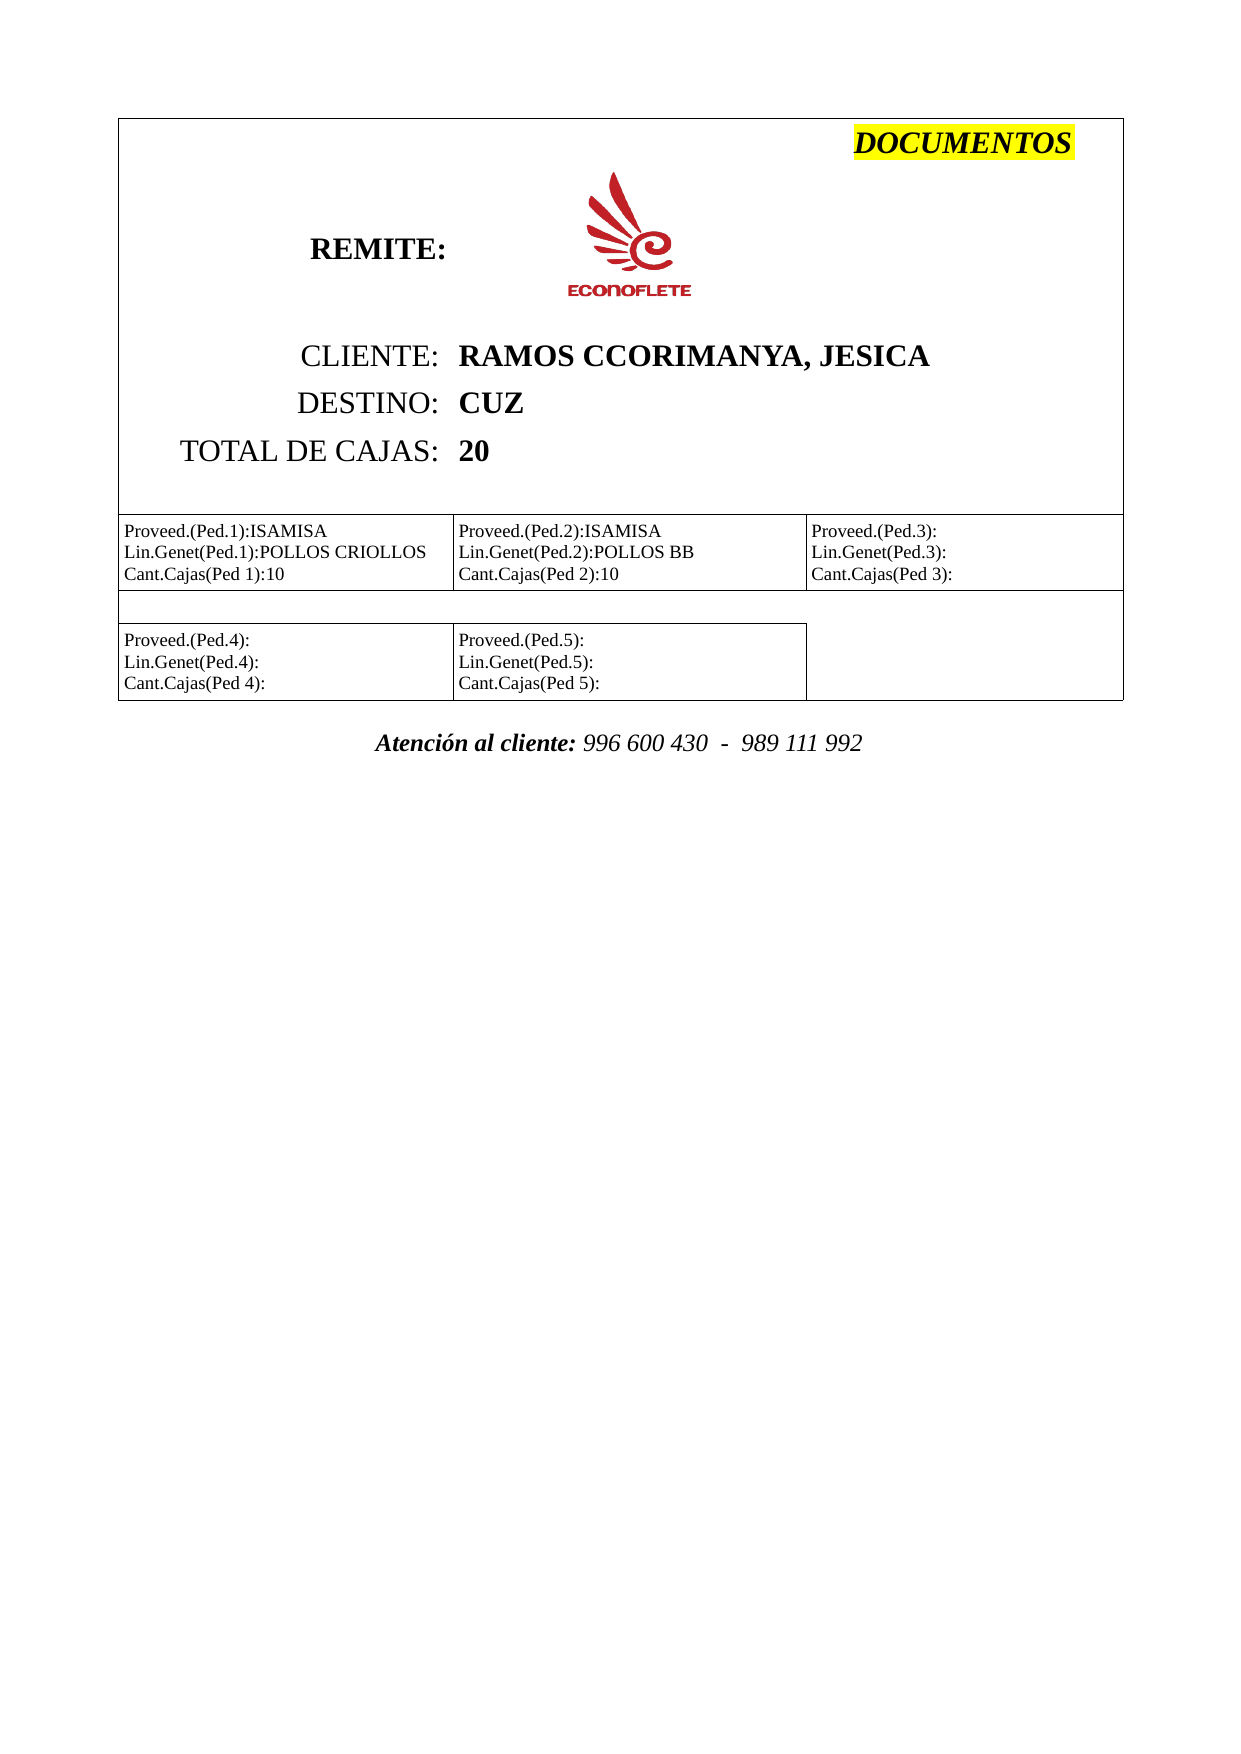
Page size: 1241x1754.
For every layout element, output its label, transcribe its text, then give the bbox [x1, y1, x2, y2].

table_cell [453, 166, 806, 332]
table_cell [806, 166, 1123, 332]
table_cell RAMOS CCORIMANYA, JESICA [453, 332, 1123, 379]
table_cell REMITE: [119, 166, 453, 332]
table_cell [453, 474, 806, 514]
table_cell [119, 474, 453, 514]
table_header DOCUMENTOS [806, 119, 1123, 166]
table_cell TOTAL DE CAJAS: [119, 426, 453, 474]
table_cell [453, 591, 806, 623]
table_cell 20 [453, 426, 1123, 474]
table_cell Proveed.(Ped.3): Lin.Genet(Ped.3): Cant.Cajas(Ped 3): [807, 515, 1123, 590]
table_cell [806, 591, 1123, 623]
table_cell Proveed.(Ped.4): Lin.Genet(Ped.4): Cant.Cajas(Ped 4): [119, 624, 453, 699]
table_cell CUZ [453, 379, 806, 426]
table_cell DESTINO: [119, 379, 453, 426]
text Atención al cliente: 996 600 430 - 989 111 992 [118, 728, 1122, 757]
table_cell Proveed.(Ped.5): Lin.Genet(Ped.5): Cant.Cajas(Ped 5): [454, 624, 806, 699]
table_header [453, 119, 806, 166]
table_cell [806, 379, 1123, 426]
table_cell [119, 591, 453, 623]
table_cell Proveed.(Ped.2):ISAMISA Lin.Genet(Ped.2):POLLOS BB Cant.Cajas(Ped 2):10 [454, 515, 806, 590]
picture [552, 171, 707, 297]
table_cell [807, 623, 1123, 699]
table_cell [806, 474, 1123, 514]
table_cell CLIENTE: [119, 332, 453, 379]
table_header [119, 119, 453, 166]
table_cell Proveed.(Ped.1):ISAMISA Lin.Genet(Ped.1):POLLOS CRIOLLOS Cant.Cajas(Ped 1):10 [119, 515, 453, 590]
